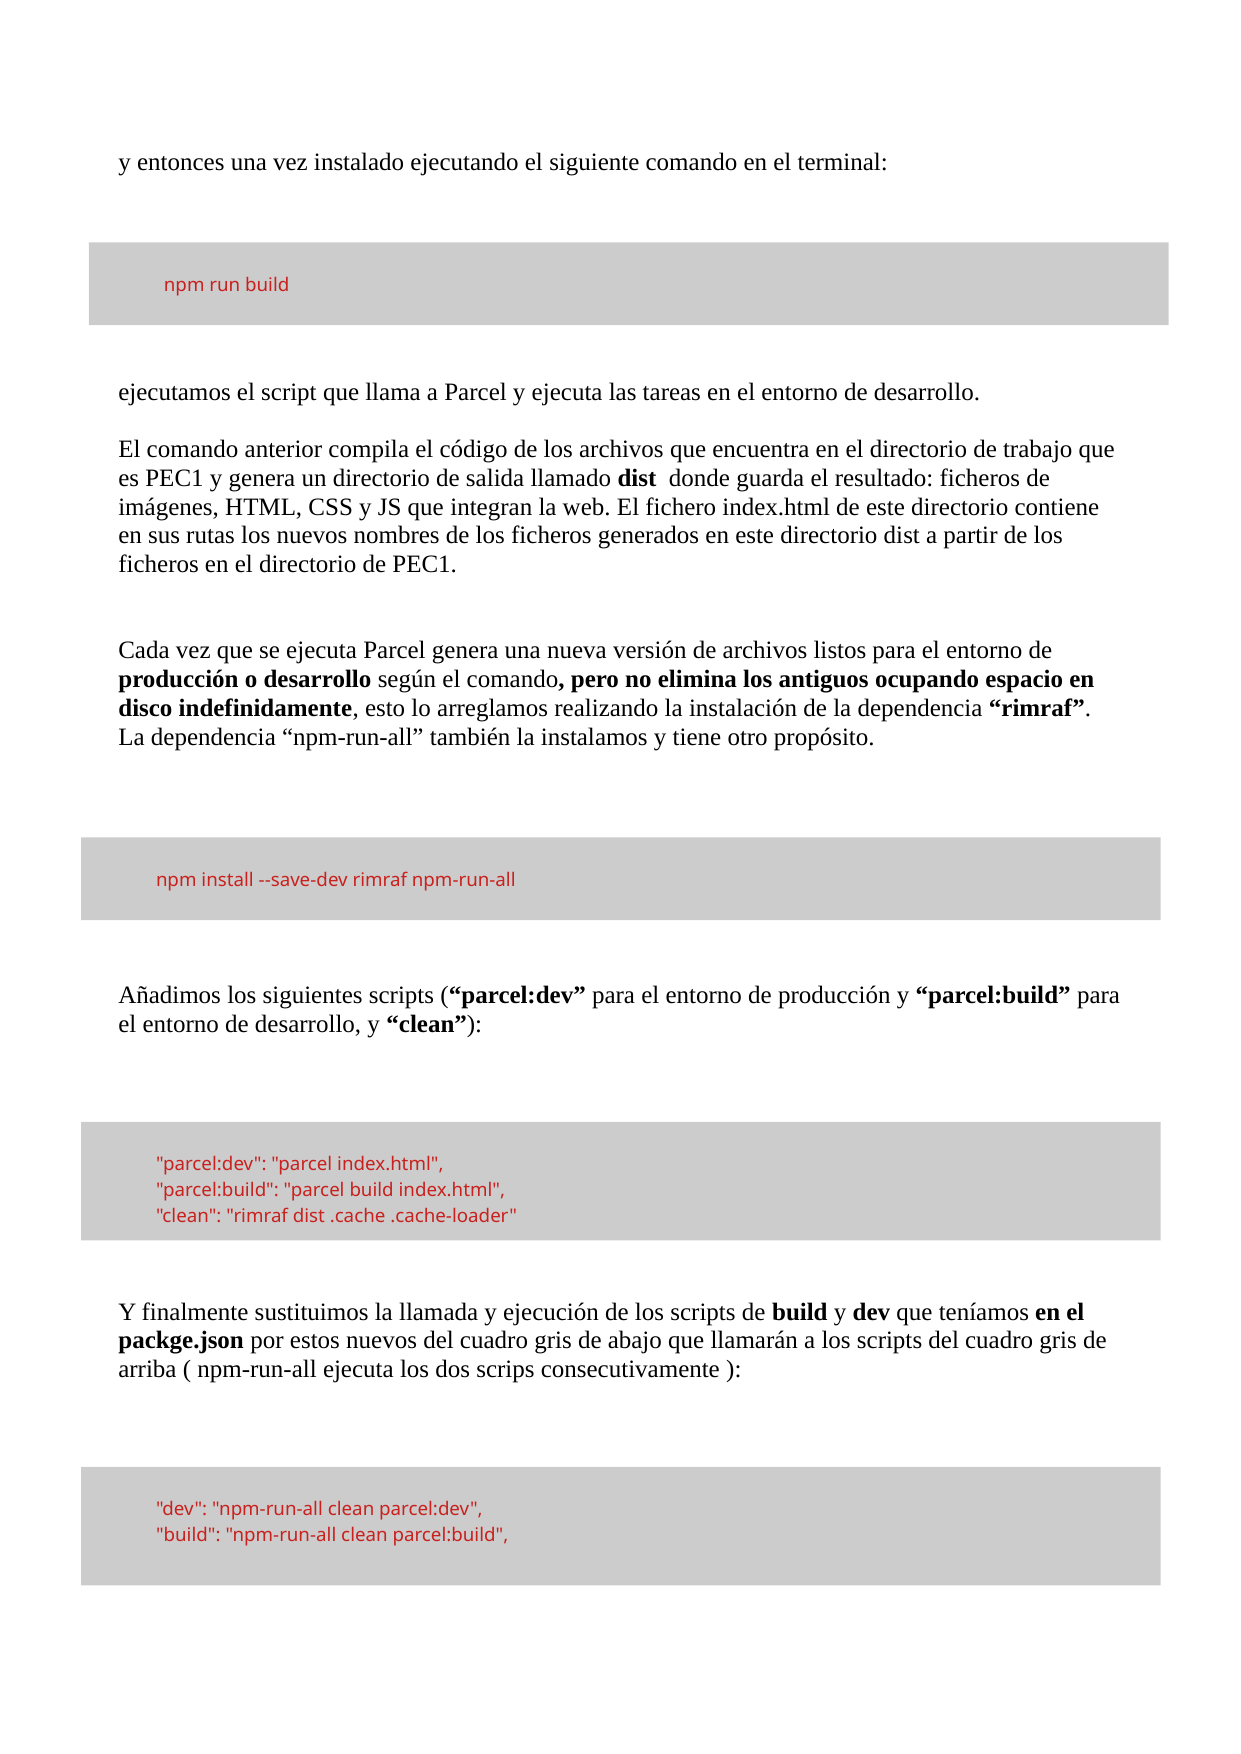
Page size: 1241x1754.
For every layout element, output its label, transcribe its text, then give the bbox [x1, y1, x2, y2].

text Cada vez que se ejecuta Parcel genera una nueva versión de archivos listos para el entorno de producción o desarrollo según el comando, pero no elimina los antiguos ocupando espacio en disco indefinidamente, esto lo arreglamos realizando la instalación de la dependencia “rimraf”. La dependencia “npm-run-all” también la instalamos y tiene otro propósito. [118, 636, 1122, 751]
text Añadimos los siguientes scripts (“parcel:dev” para el entorno de producción y “parcel:build” para el entorno de desarrollo, y “clean”): [118, 981, 1122, 1038]
text y entonces una vez instalado ejecutando el siguiente comando en el terminal: [118, 147, 1122, 176]
text ejecutamos el script que llama a Parcel y ejecuta las tareas en el entorno de desarrollo. [118, 377, 1122, 406]
text El comando anterior compila el código de los archivos que encuentra en el directorio de trabajo que es PEC1 y genera un directorio de salida llamado dist donde guarda el resultado: ficheros de imágenes, HTML, CSS y JS que integran la web. El fichero index.html de este directorio contiene en sus rutas los nuevos nombres de los ficheros generados en este directorio dist a partir de los ficheros en el directorio de PEC1. [118, 434, 1122, 578]
text Y finalmente sustituimos la llamada y ejecución de los scripts de build y dev que teníamos en el packge.json por estos nuevos del cuadro gris de abajo que llamarán a los scripts del cuadro gris de arriba ( npm-run-all ejecuta los dos scrips consecutivamente ): [118, 1297, 1122, 1383]
